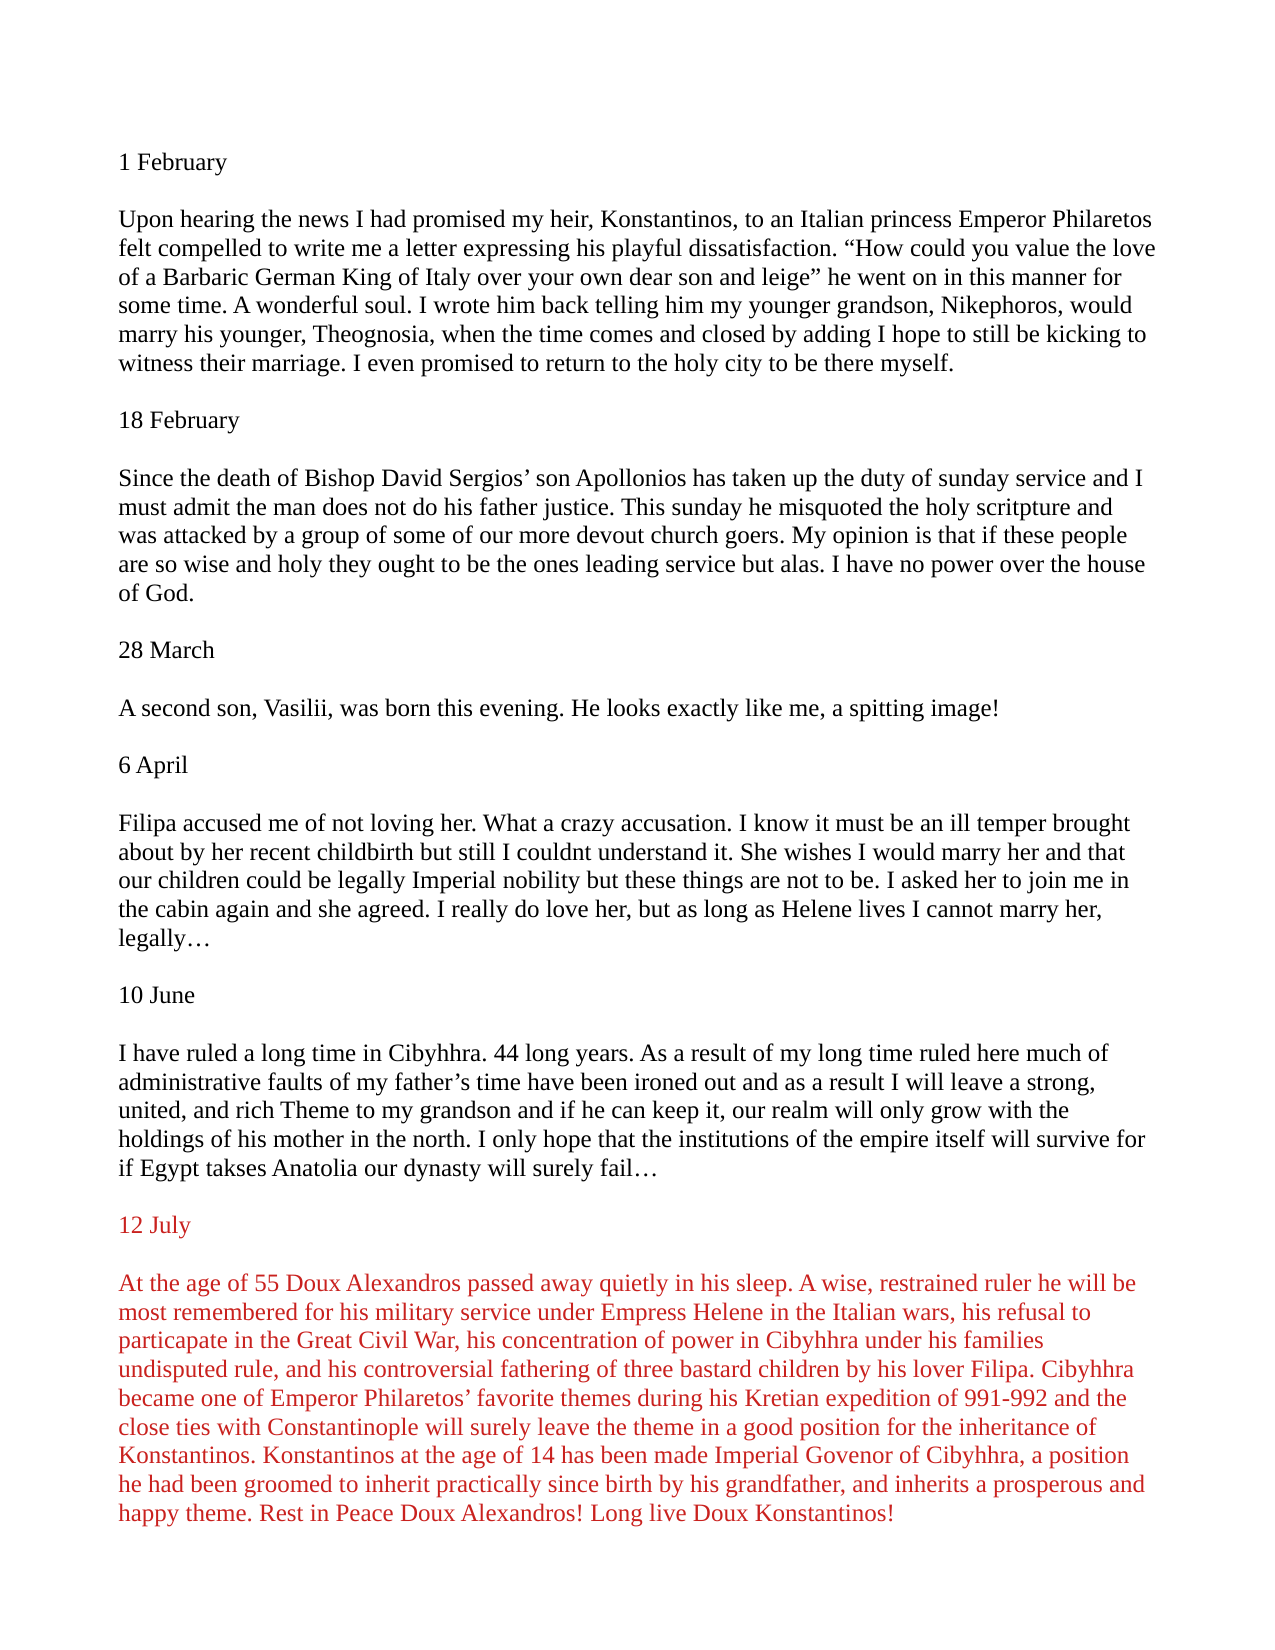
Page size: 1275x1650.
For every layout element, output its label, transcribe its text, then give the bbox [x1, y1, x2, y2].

text At the age of 55 Doux Alexandros passed away quietly in his sleep. A wise, restrained ruler he will be most remembered for his military service under Empress Helene in the Italian wars, his refusal to particapate in the Great Civil War, his concentration of power in Cibyhhra under his families undisputed rule, and his controversial fathering of three bastard children by his lover Filipa. Cibyhhra became one of Emperor Philaretos’ favorite themes during his Kretian expedition of 991-992 and the close ties with Constantinople will surely leave the theme in a good position for the inheritance of Konstantinos. Konstantinos at the age of 14 has been made Imperial Govenor of Cibyhhra, a position he had been groomed to inherit practically since birth by his grandfather, and inherits a prosperous and happy theme. Rest in Peace Doux Alexandros! Long live Doux Konstantinos! [118, 1268, 1157, 1527]
text Filipa accused me of not loving her. What a crazy accusation. I know it must be an ill temper brought about by her recent childbirth but still I couldnt understand it. She wishes I would marry her and that our children could be legally Imperial nobility but these things are not to be. I asked her to join me in the cabin again and she agreed. I really do love her, but as long as Helene lives I cannot marry her, legally… [118, 808, 1157, 952]
text I have ruled a long time in Cibyhhra. 44 long years. As a result of my long time ruled here much of administrative faults of my father’s time have been ironed out and as a result I will leave a strong, united, and rich Theme to my grandson and if he can keep it, our realm will only grow with the holdings of his mother in the north. I only hope that the institutions of the empire itself will survive for if Egypt takses Anatolia our dynasty will surely fail… [118, 1038, 1157, 1182]
text A second son, Vasilii, was born this evening. He looks exactly like me, a spitting image! [118, 693, 1157, 722]
text 18 February [118, 406, 1157, 434]
text 1 February [118, 147, 1157, 176]
text Since the death of Bishop David Sergios’ son Apollonios has taken up the duty of sunday service and I must admit the man does not do his father justice. This sunday he misquoted the holy scritpture and was attacked by a group of some of our more devout church goers. My opinion is that if these people are so wise and holy they ought to be the ones leading service but alas. I have no power over the house of God. [118, 463, 1157, 607]
text 28 March [118, 636, 1157, 664]
text 10 June [118, 981, 1157, 1009]
text 12 July [118, 1211, 1157, 1239]
text 6 April [118, 751, 1157, 779]
text Upon hearing the news I had promised my heir, Konstantinos, to an Italian princess Emperor Philaretos felt compelled to write me a letter expressing his playful dissatisfaction. “How could you value the love of a Barbaric German King of Italy over your own dear son and leige” he went on in this manner for some time. A wonderful soul. I wrote him back telling him my younger grandson, Nikephoros, would marry his younger, Theognosia, when the time comes and closed by adding I hope to still be kicking to witness their marriage. I even promised to return to the holy city to be there myself. [118, 204, 1157, 377]
